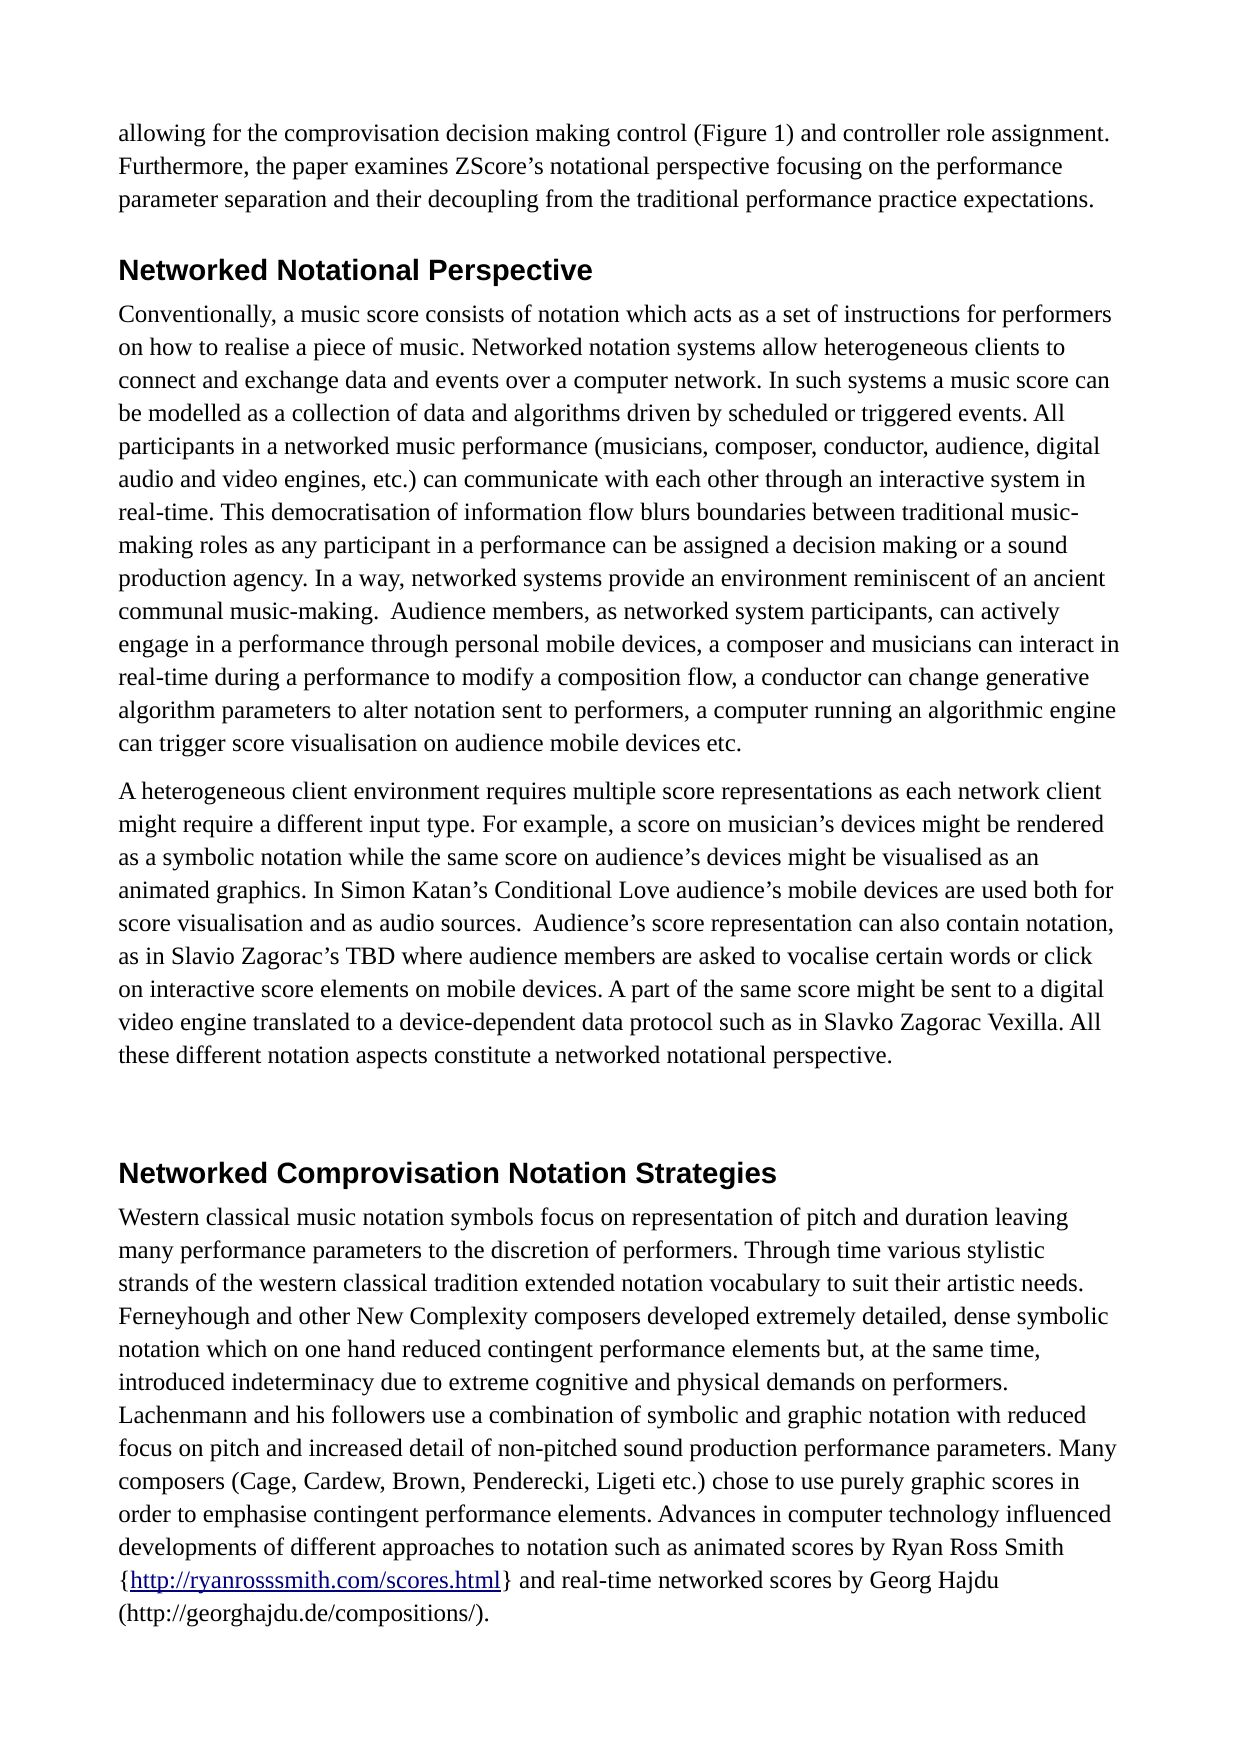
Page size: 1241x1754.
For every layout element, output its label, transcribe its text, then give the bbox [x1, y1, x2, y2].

subtitle Networked Comprovisation Notation Strategies [118, 1156, 1122, 1190]
text A heterogeneous client environment requires multiple score representations as each network client might require a different input type. For example, a score on musician’s devices might be rendered as a symbolic notation while the same score on audience’s devices might be visualised as an animated graphics. In Simon Katan’s Conditional Love audience’s mobile devices are used both for score visualisation and as audio sources. Audience’s score representation can also contain notation, as in Slavio Zagorac’s TBD where audience members are asked to vocalise certain words or click on interactive score elements on mobile devices. A part of the same score might be sent to a digital video engine translated to a device-dependent data protocol such as in Slavko Zagorac Vexilla. All these different notation aspects constitute a networked notational perspective. [118, 776, 1122, 1069]
text Western classical music notation symbols focus on representation of pitch and duration leaving many performance parameters to the discretion of performers. Through time various stylistic strands of the western classical tradition extended notation vocabulary to suit their artistic needs. Ferneyhough and other New Complexity composers developed extremely detailed, dense symbolic notation which on one hand reduced contingent performance elements but, at the same time, introduced indeterminacy due to extreme cognitive and physical demands on performers. Lachenmann and his followers use a combination of symbolic and graphic notation with reduced focus on pitch and increased detail of non-pitched sound production performance parameters. Many composers (Cage, Cardew, Brown, Penderecki, Ligeti etc.) chose to use purely graphic scores in order to emphasise contingent performance elements. Advances in computer technology influenced developments of different approaches to notation such as animated scores by Ryan Ross Smith {http://ryanrosssmith.com/scores.html} and real-time networked scores by Georg Hajdu (http://georghajdu.de/compositions/). [118, 1202, 1122, 1627]
subtitle Networked Notational Perspective [118, 253, 1122, 286]
text Conventionally, a music score consists of notation which acts as a set of instructions for performers on how to realise a piece of music. Networked notation systems allow heterogeneous clients to connect and exchange data and events over a computer network. In such systems a music score can be modelled as a collection of data and algorithms driven by scheduled or triggered events. All participants in a networked music performance (musicians, composer, conductor, audience, digital audio and video engines, etc.) can communicate with each other through an interactive system in real-time. This democratisation of information flow blurs boundaries between traditional music-making roles as any participant in a performance can be assigned a decision making or a sound production agency. In a way, networked systems provide an environment reminiscent of an ancient communal music-making. Audience members, as networked system participants, can actively engage in a performance through personal mobile devices, a composer and musicians can interact in real-time during a performance to modify a composition flow, a conductor can change generative algorithm parameters to alter notation sent to performers, a computer running an algorithmic engine can trigger score visualisation on audience mobile devices etc. [118, 299, 1122, 757]
text allowing for the comprovisation decision making control (Figure 1) and controller role assignment. Furthermore, the paper examines ZScore’s notational perspective focusing on the performance parameter separation and their decoupling from the traditional performance practice expectations. [118, 118, 1122, 213]
